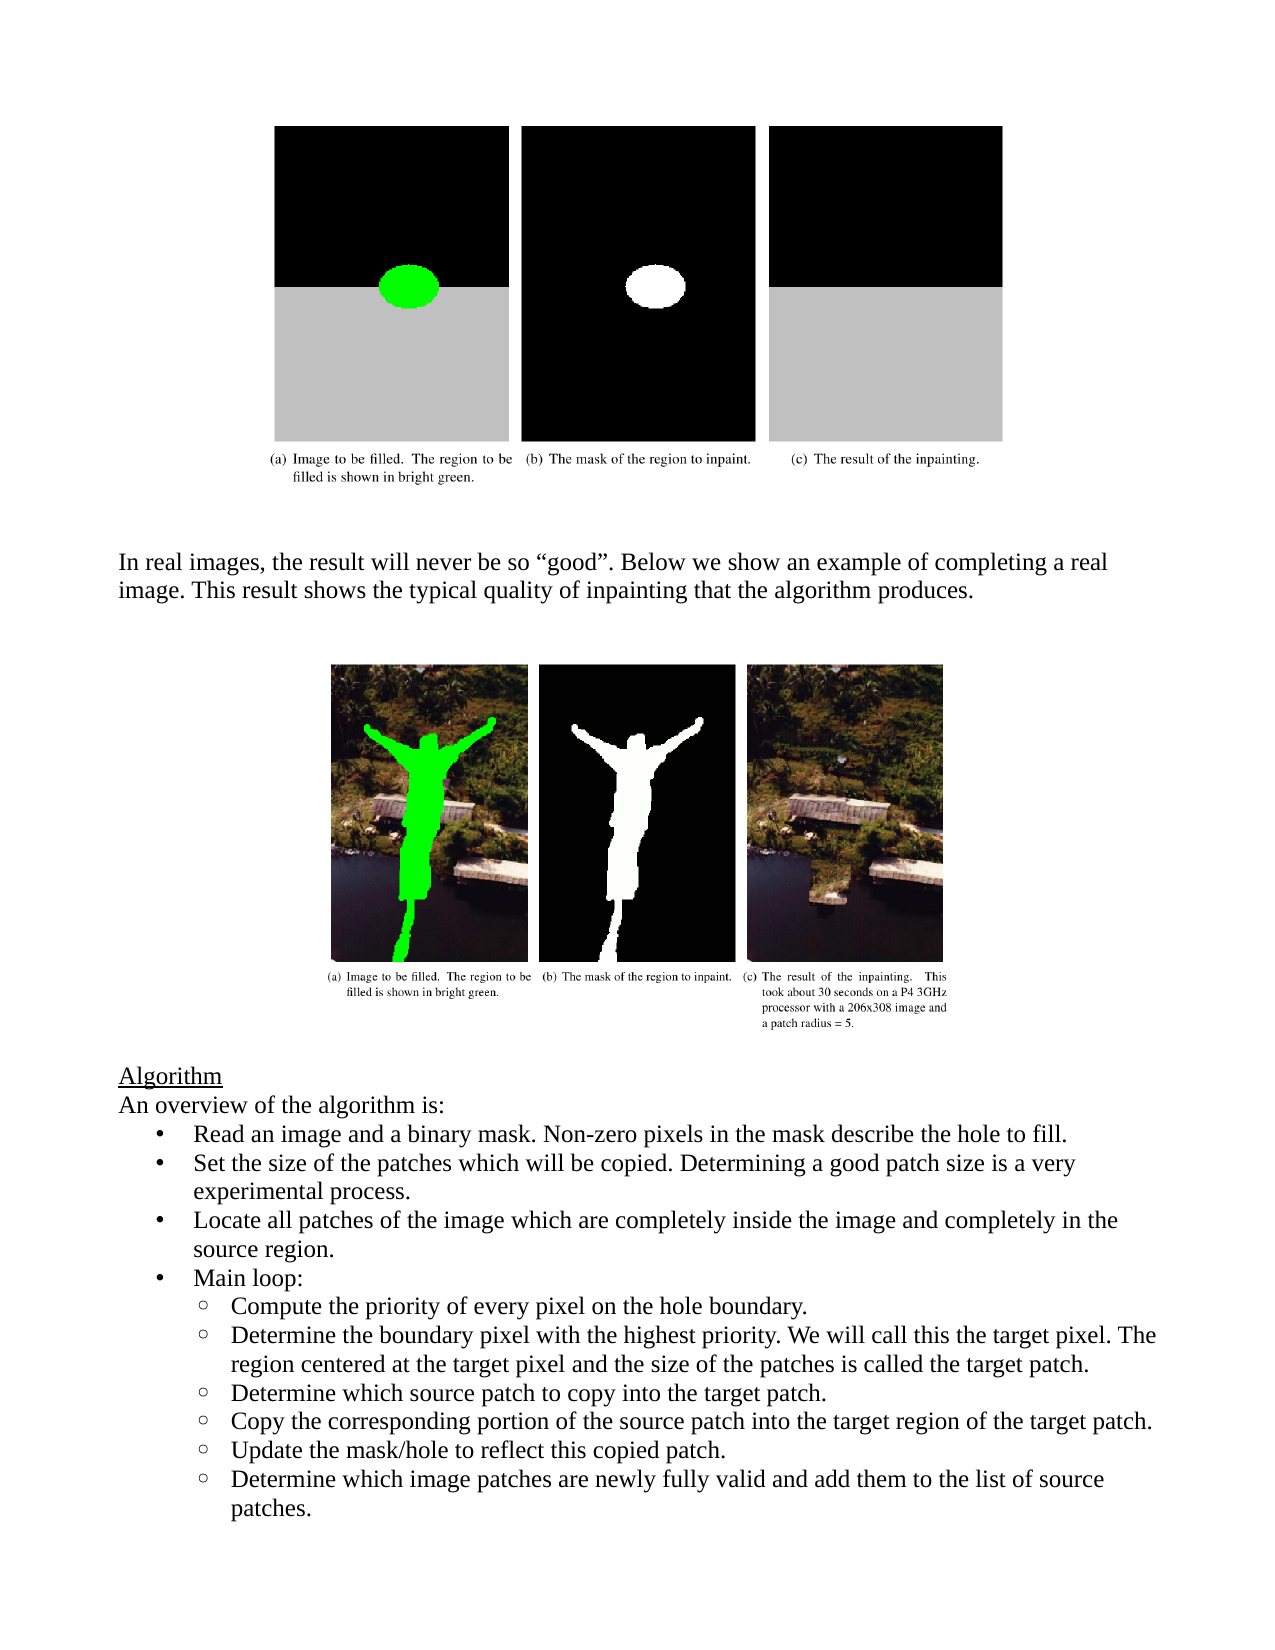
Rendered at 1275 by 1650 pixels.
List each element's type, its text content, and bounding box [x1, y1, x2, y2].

list Read an image and a binary mask. Non-zero pixels in the mask describe the hole to fill. [156, 1119, 1157, 1148]
list Locate all patches of the image which are completely inside the image and completely in the source region. [156, 1205, 1157, 1263]
text In real images, the result will never be so “good”. Below we show an example of completing a real image. This result shows the typical quality of inpainting that the algorithm produces. [118, 547, 1157, 604]
picture [322, 661, 953, 1033]
text Algorithm [118, 1061, 1157, 1090]
list Compute the priority of every pixel on the hole boundary. [193, 1291, 1157, 1320]
list Set the size of the patches which will be copied. Determining a good patch size is a very experimental process. [156, 1148, 1157, 1205]
text An overview of the algorithm is: [118, 1090, 1157, 1119]
list Determine which source patch to copy into the target patch. [193, 1378, 1157, 1406]
list Determine which image patches are newly fully valid and add them to the list of source patches. [193, 1464, 1157, 1521]
list Main loop: [156, 1263, 1157, 1291]
list Update the mask/hole to reflect this copied patch. [193, 1435, 1157, 1464]
list Copy the corresponding portion of the source patch into the target region of the target patch. [193, 1406, 1157, 1435]
list Determine the boundary pixel with the highest priority. We will call this the target pixel. The region centered at the target pixel and the size of the patches is called the target patch. [193, 1320, 1157, 1378]
picture [265, 118, 1010, 490]
